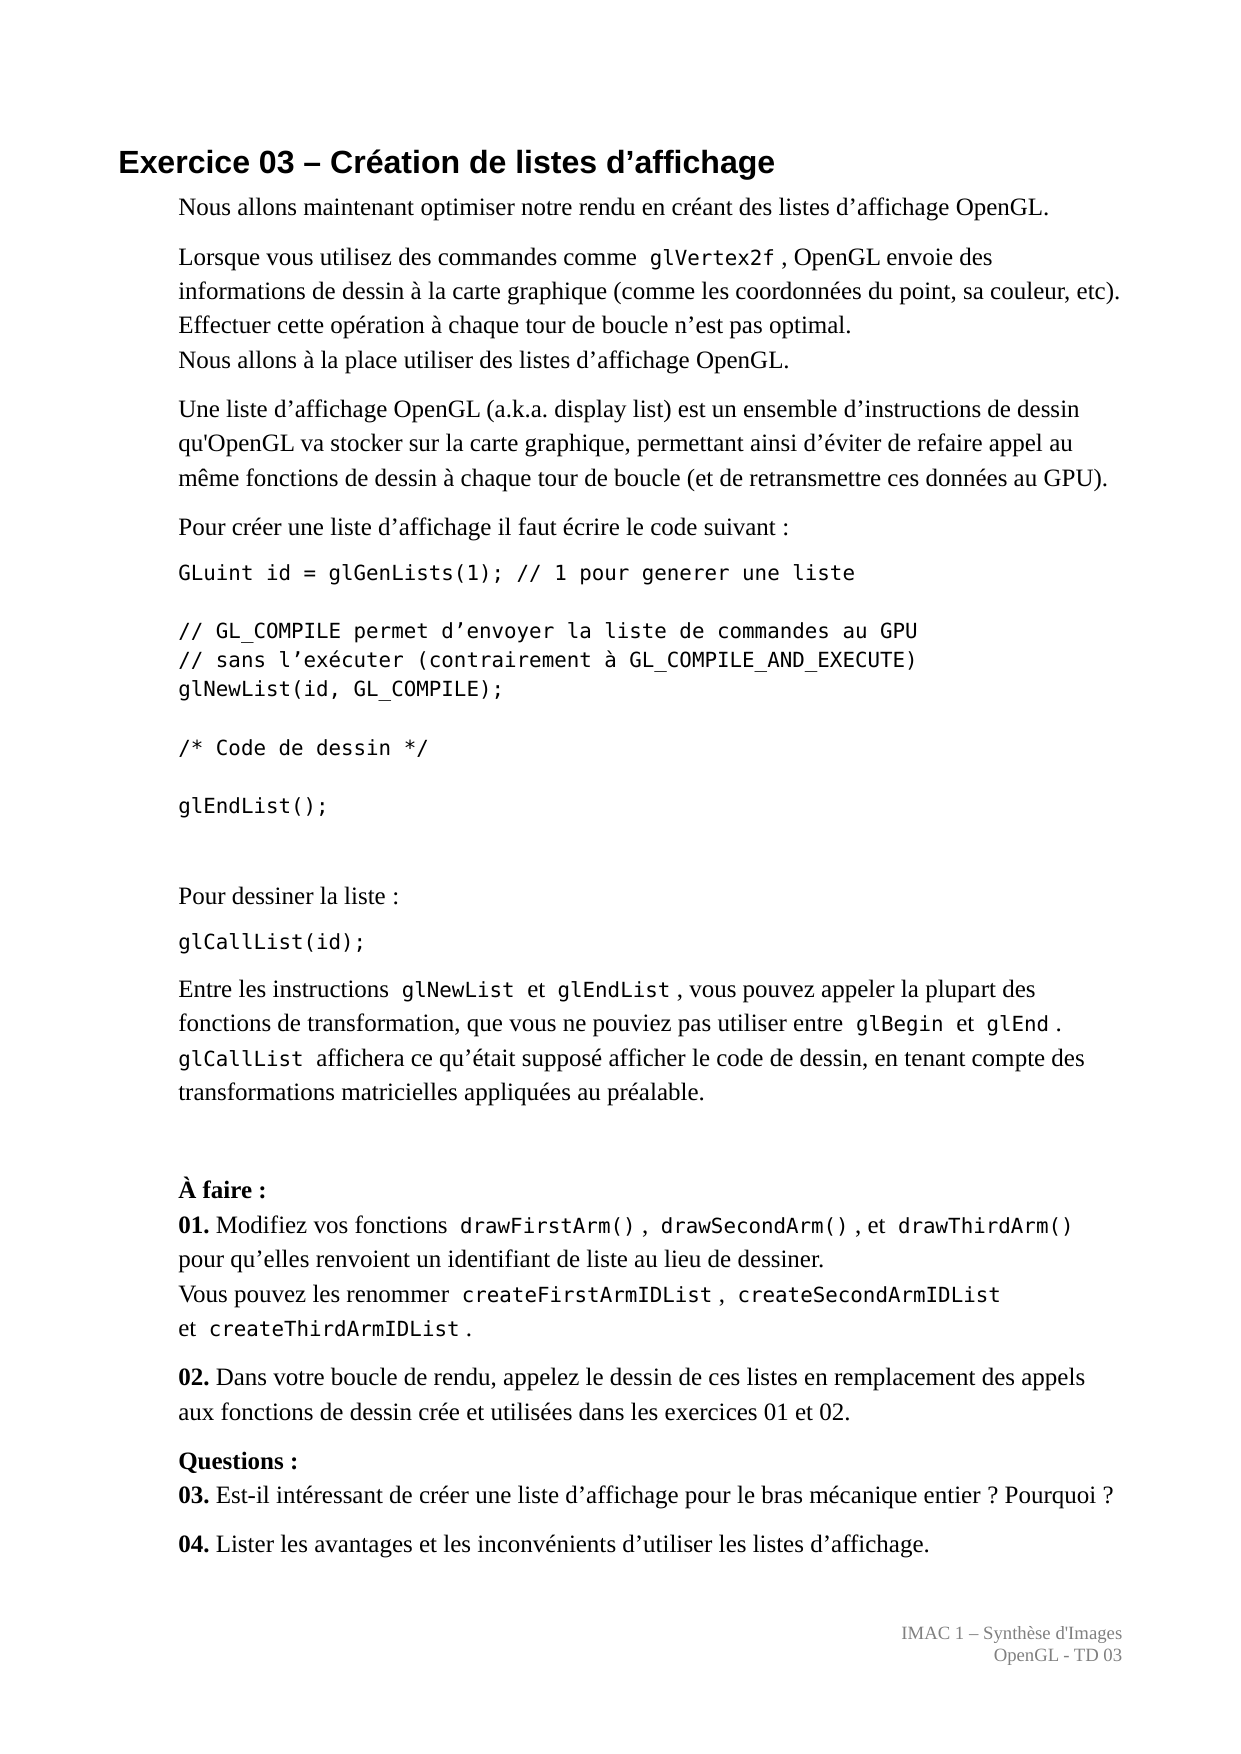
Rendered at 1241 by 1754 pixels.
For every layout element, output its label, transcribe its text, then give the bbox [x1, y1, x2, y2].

text 02. Dans votre boucle de rendu, appelez le dessin de ces listes en remplacement des appels aux fonctions de dessin crée et utilisées dans les exercices 01 et 02. [178, 1362, 1122, 1425]
text Pour dessiner la liste : [178, 881, 1122, 910]
subtitle Exercice 03 – Création de listes d’affichage [118, 143, 1122, 180]
text 04. Lister les avantages et les inconvénients d’utiliser les listes d’affichage. [178, 1529, 1122, 1558]
text À faire : 01. Modifiez vos fonctions drawFirstArm() , drawSecondArm() , et drawThirdArm() pour qu’elles renvoient un identifiant de liste au lieu de dessiner. Vous pouvez les renommer createFirstArmIDList , createSecondArmIDList et createThirdArmIDList . [178, 1175, 1122, 1342]
text Nous allons maintenant optimiser notre rendu en créant des listes d’affichage OpenGL. [178, 192, 1122, 221]
text glCallList(id); [178, 930, 1122, 954]
text Questions : 03. Est-il intéressant de créer une liste d’affichage pour le bras mécanique entier ? Pourquoi ? [178, 1446, 1122, 1509]
text Une liste d’affichage OpenGL (a.k.a. display list) est un ensemble d’instructions de dessin qu'OpenGL va stocker sur la carte graphique, permettant ainsi d’éviter de refaire appel au même fonctions de dessin à chaque tour de boucle (et de retransmettre ces données au GPU). [178, 394, 1122, 492]
text Pour créer une liste d’affichage il faut écrire le code suivant : [178, 512, 1122, 541]
text Lorsque vous utilisez des commandes comme glVertex2f , OpenGL envoie des informations de dessin à la carte graphique (comme les coordonnées du point, sa couleur, etc). Effectuer cette opération à chaque tour de boucle n’est pas optimal. Nous allons à la place utiliser des listes d’affichage OpenGL. [178, 242, 1122, 374]
text GLuint id = glGenLists(1); // 1 pour generer une liste // GL_COMPILE permet d’envoyer la liste de commandes au GPU // sans l’exécuter (contrairement à GL_COMPILE_AND_EXECUTE) glNewList(id, GL_COMPILE); /* Code de dessin */ glEndList(); [178, 561, 1122, 818]
text Entre les instructions glNewList et glEndList , vous pouvez appeler la plupart des fonctions de transformation, que vous ne pouviez pas utiliser entre glBegin et glEnd . glCallList affichera ce qu’était supposé afficher le code de dessin, en tenant compte des transformations matricielles appliquées au préalable. [178, 974, 1122, 1106]
